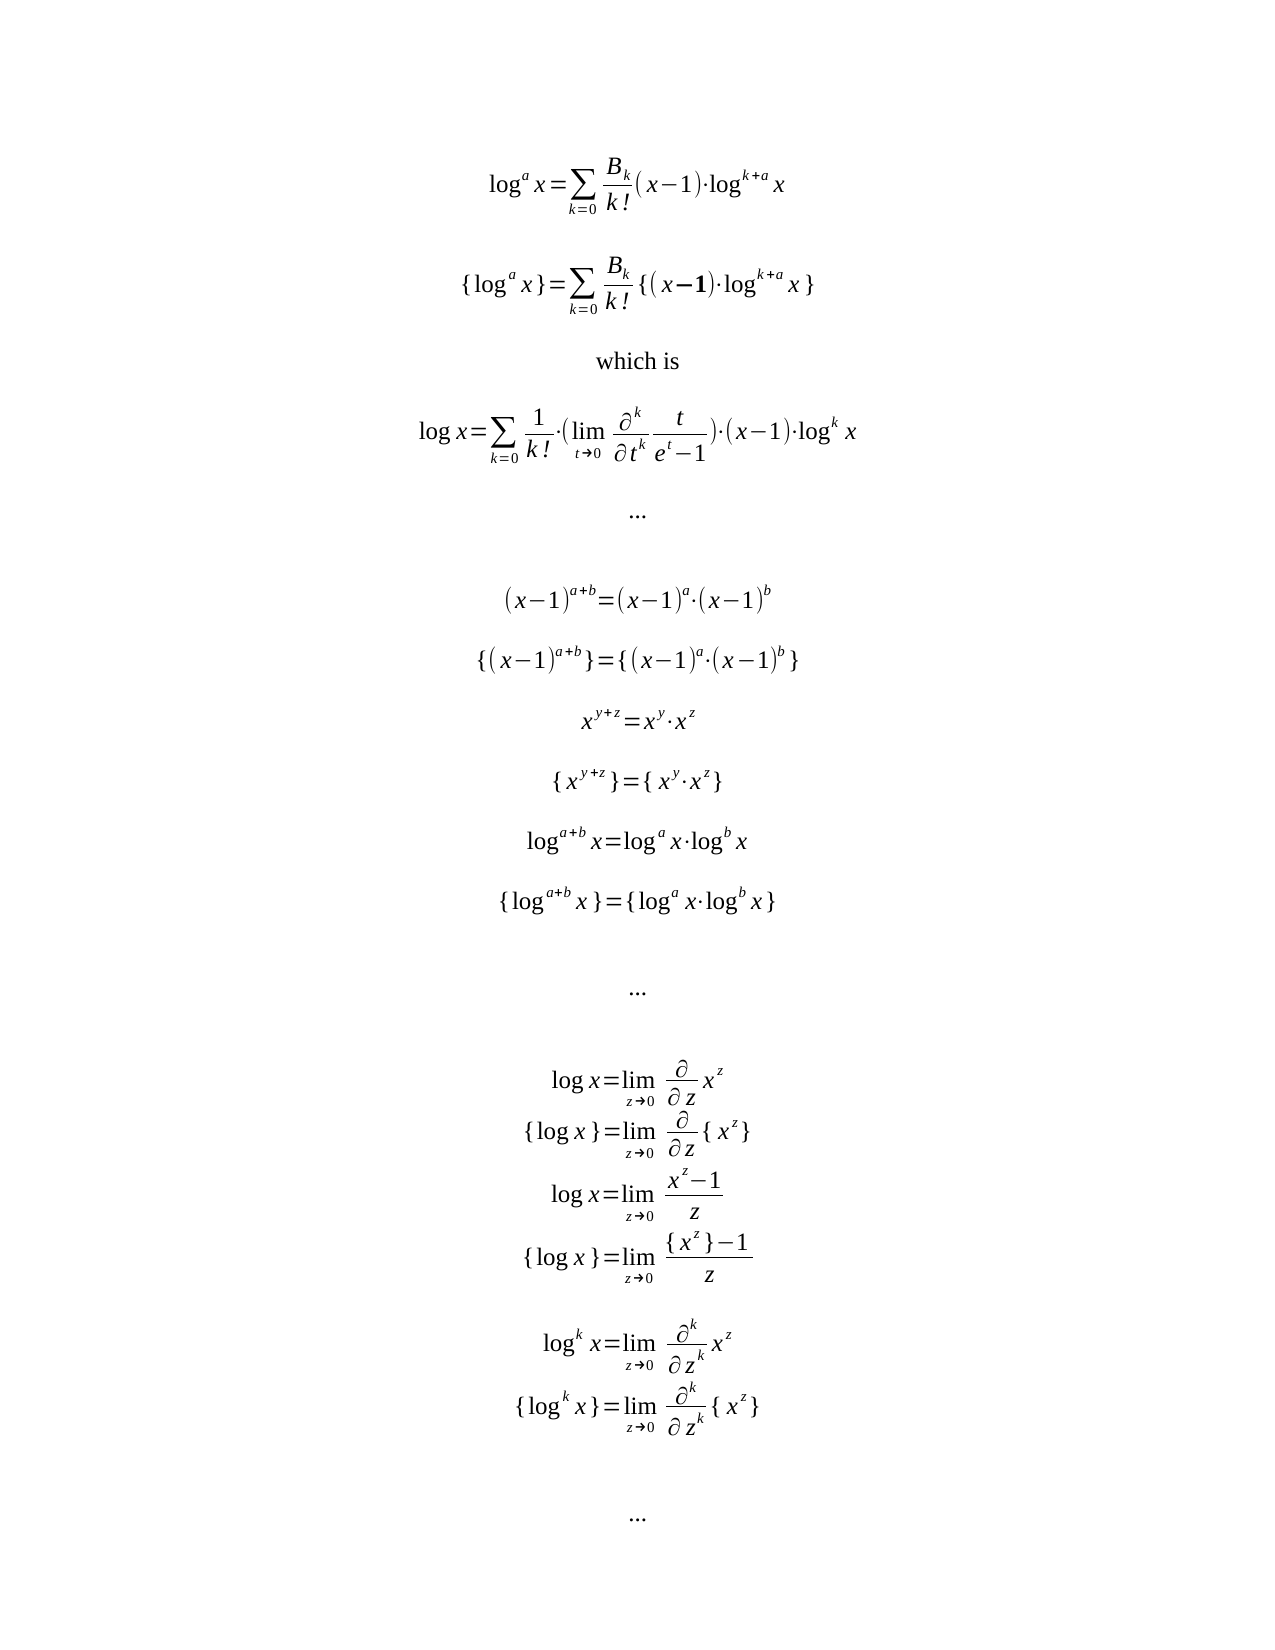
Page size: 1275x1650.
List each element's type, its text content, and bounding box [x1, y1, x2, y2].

text ... [118, 495, 1157, 524]
text ... [118, 972, 1157, 1001]
text ... [118, 1498, 1157, 1527]
text which is [118, 346, 1157, 375]
